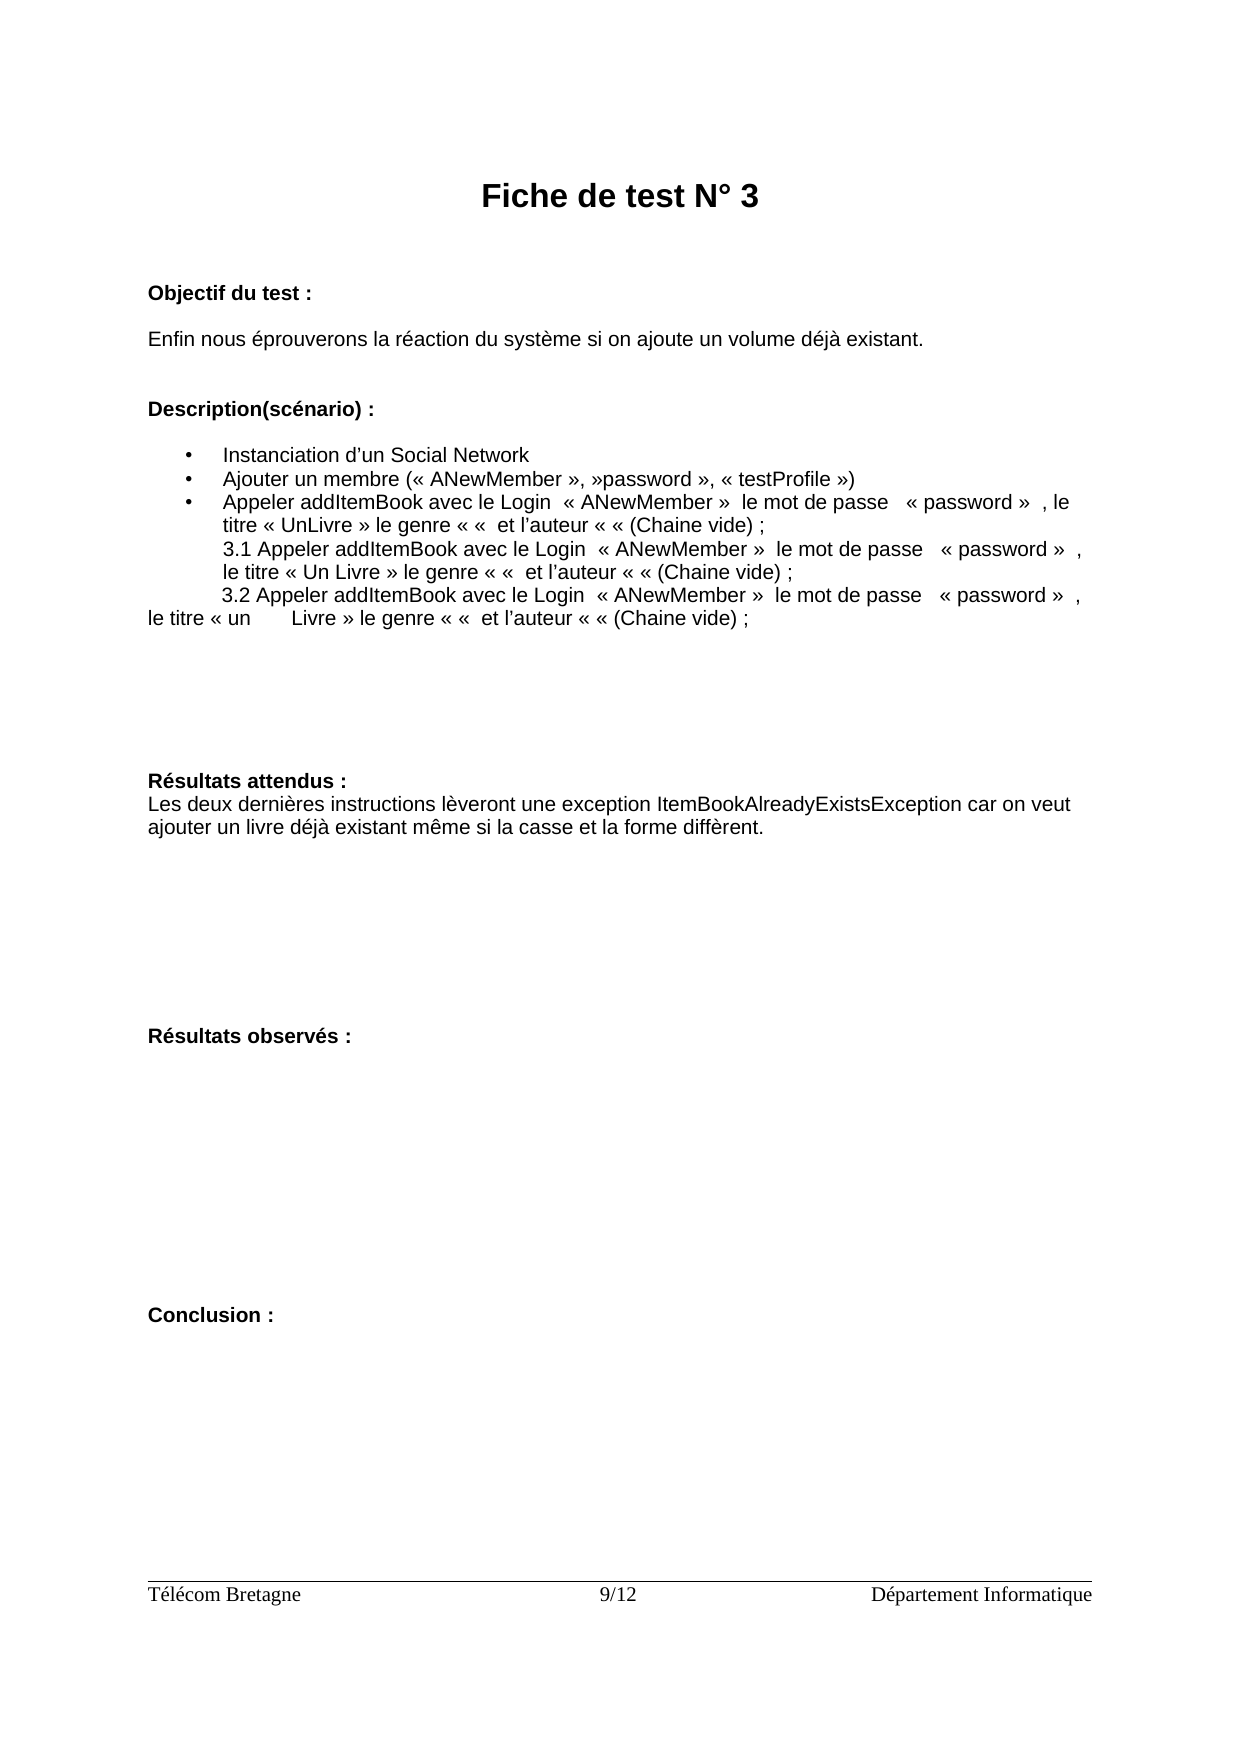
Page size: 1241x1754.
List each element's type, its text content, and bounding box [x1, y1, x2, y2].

title Fiche de test N° 3 [148, 177, 1092, 214]
text Résultats observés : [148, 1025, 1092, 1048]
list Ajouter un membre (« ANewMember », »password », « testProfile ») [185, 467, 1092, 491]
text 3.2 Appeler addItemBook avec le Login « ANewMember » le mot de passe « password » , le titre « un Livre » le genre « « et l’auteur « « (Chaine vide) ; [148, 583, 1092, 630]
text Description(scénario) : [148, 397, 1092, 421]
list 3.1 Appeler addItemBook avec le Login « ANewMember » le mot de passe « password » , le titre « Un Livre » le genre « « et l’auteur « « (Chaine vide) ; [185, 537, 1092, 583]
text Les deux dernières instructions lèveront une exception ItemBookAlreadyExistsException car on veut ajouter un livre déjà existant même si la casse et la forme diffèrent. [148, 793, 1092, 839]
text Enfin nous éprouverons la réaction du système si on ajoute un volume déjà existant. [148, 328, 1092, 351]
subtitle Conclusion : [148, 1304, 1092, 1327]
list Instanciation d’un Social Network [185, 444, 1092, 467]
list Appeler addItemBook avec le Login « ANewMember » le mot de passe « password » , le titre « UnLivre » le genre « « et l’auteur « « (Chaine vide) ; [185, 491, 1092, 537]
text Résultats attendus : [148, 769, 1092, 793]
text Objectif du test : [148, 281, 1092, 304]
